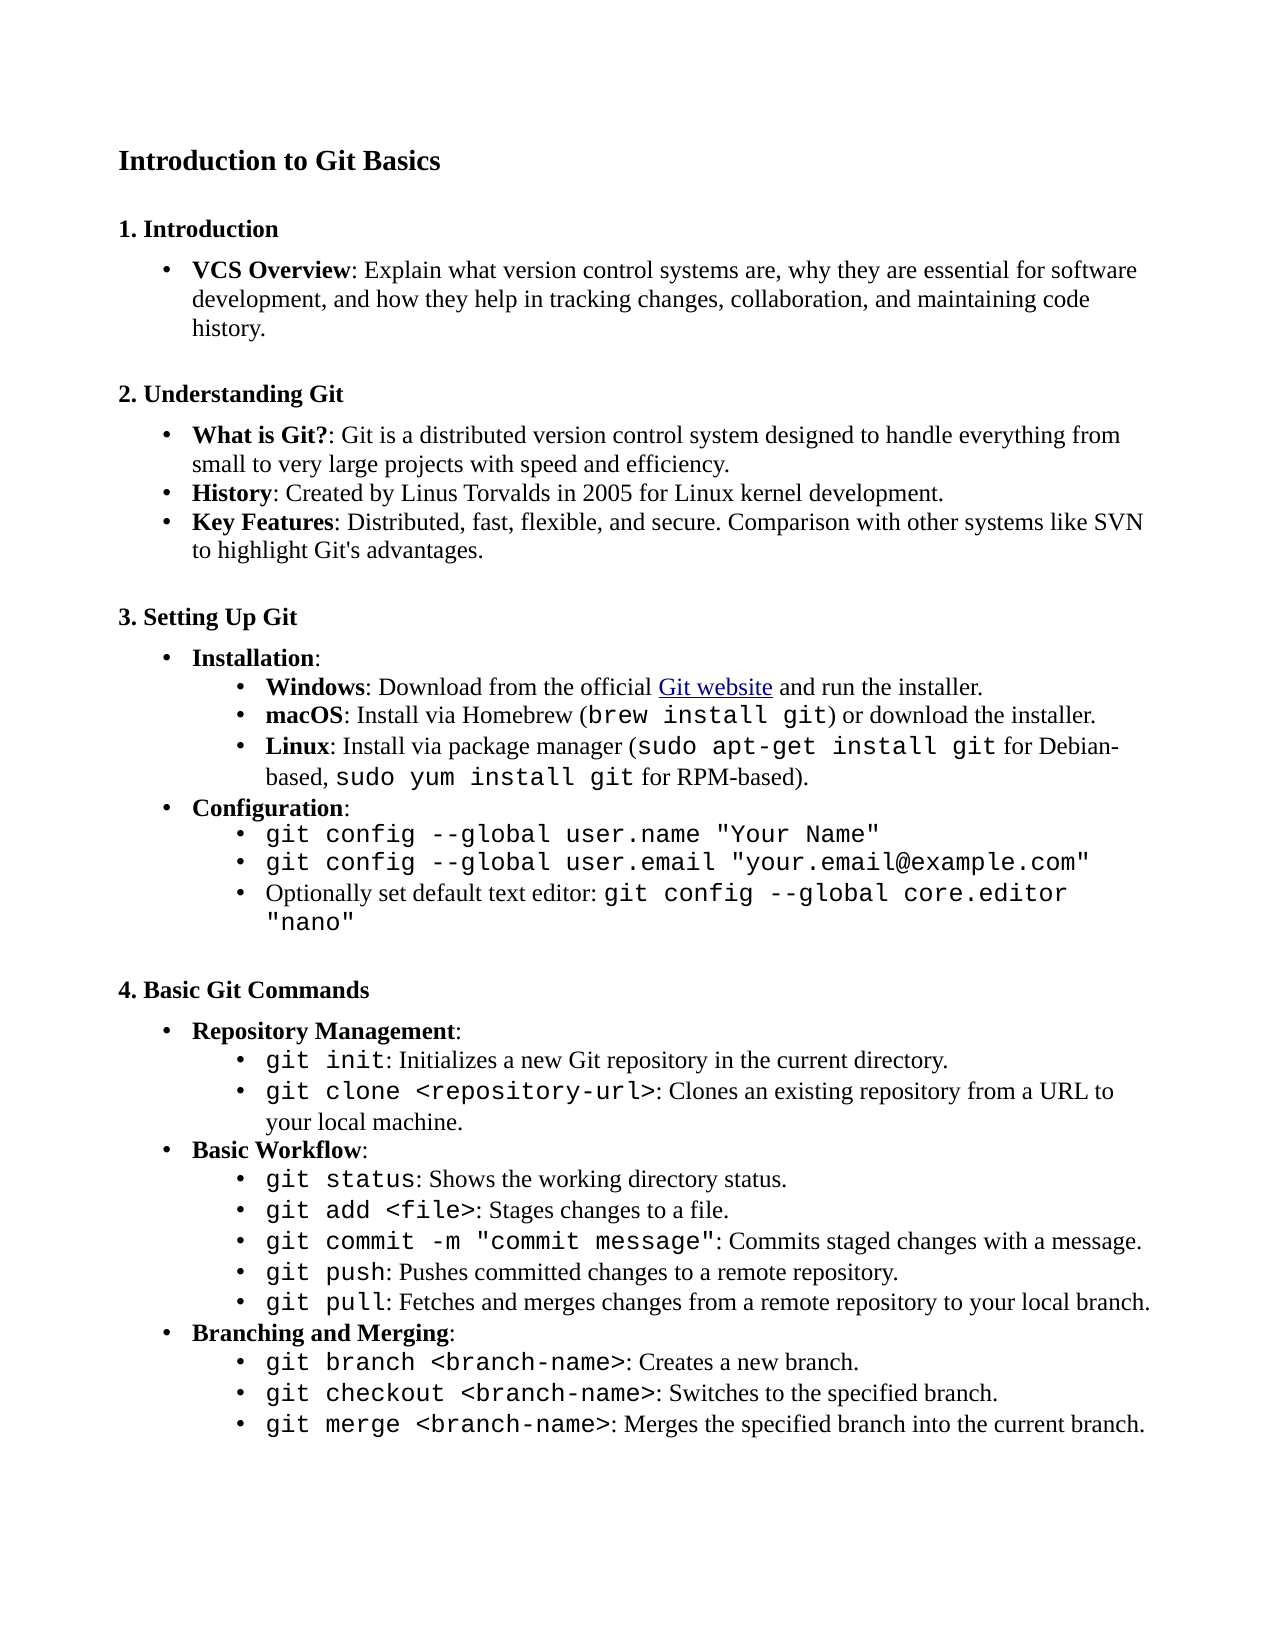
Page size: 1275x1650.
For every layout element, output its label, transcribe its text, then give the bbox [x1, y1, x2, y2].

subtitle 3. Setting Up Git [118, 602, 1157, 630]
subtitle 1. Introduction [118, 214, 1157, 243]
list git commit -m "commit message": Commits staged changes with a message. [236, 1226, 1157, 1257]
list What is Git?: Git is a distributed version control system designed to handle everything from small to very large projects with speed and efficiency. [162, 420, 1157, 478]
list Repository Management: [162, 1016, 1157, 1045]
list git pull: Fetches and merges changes from a remote repository to your local branch. [236, 1287, 1157, 1318]
list macOS: Install via Homebrew (brew install git) or download the installer. [236, 700, 1157, 731]
list git add <file>: Stages changes to a file. [236, 1195, 1157, 1226]
list Installation: [162, 643, 1157, 672]
subtitle Introduction to Git Basics [118, 143, 1157, 177]
list VCS Overview: Explain what version control systems are, why they are essential for software development, and how they help in tracking changes, collaboration, and maintaining code history. [162, 255, 1157, 342]
list git config --global user.name "Your Name" [236, 822, 1157, 850]
subtitle 2. Understanding Git [118, 379, 1157, 408]
list Basic Workflow: [162, 1135, 1157, 1164]
list git init: Initializes a new Git repository in the current directory. [236, 1045, 1157, 1076]
subtitle 4. Basic Git Commands [118, 975, 1157, 1004]
list Linux: Install via package manager (sudo apt-get install git for Debian-based, sudo yum install git for RPM-based). [236, 731, 1157, 793]
list git config --global user.email "your.email@example.com" [236, 850, 1157, 878]
list Key Features: Distributed, fast, flexible, and secure. Comparison with other systems like SVN to highlight Git's advantages. [162, 507, 1157, 564]
list Branching and Merging: [162, 1318, 1157, 1347]
list git clone <repository-url>: Clones an existing repository from a URL to your local machine. [236, 1076, 1157, 1135]
list git status: Shows the working directory status. [236, 1164, 1157, 1195]
list git push: Pushes committed changes to a remote repository. [236, 1257, 1157, 1287]
list Optionally set default text editor: git config --global core.editor "nano" [236, 878, 1157, 937]
list Configuration: [162, 793, 1157, 822]
list Windows: Download from the official Git website and run the installer. [236, 672, 1157, 700]
list History: Created by Linus Torvalds in 2005 for Linux kernel development. [162, 478, 1157, 507]
list git branch <branch-name>: Creates a new branch. [236, 1347, 1157, 1378]
list git checkout <branch-name>: Switches to the specified branch. [236, 1378, 1157, 1409]
list git merge <branch-name>: Merges the specified branch into the current branch. [236, 1409, 1157, 1439]
